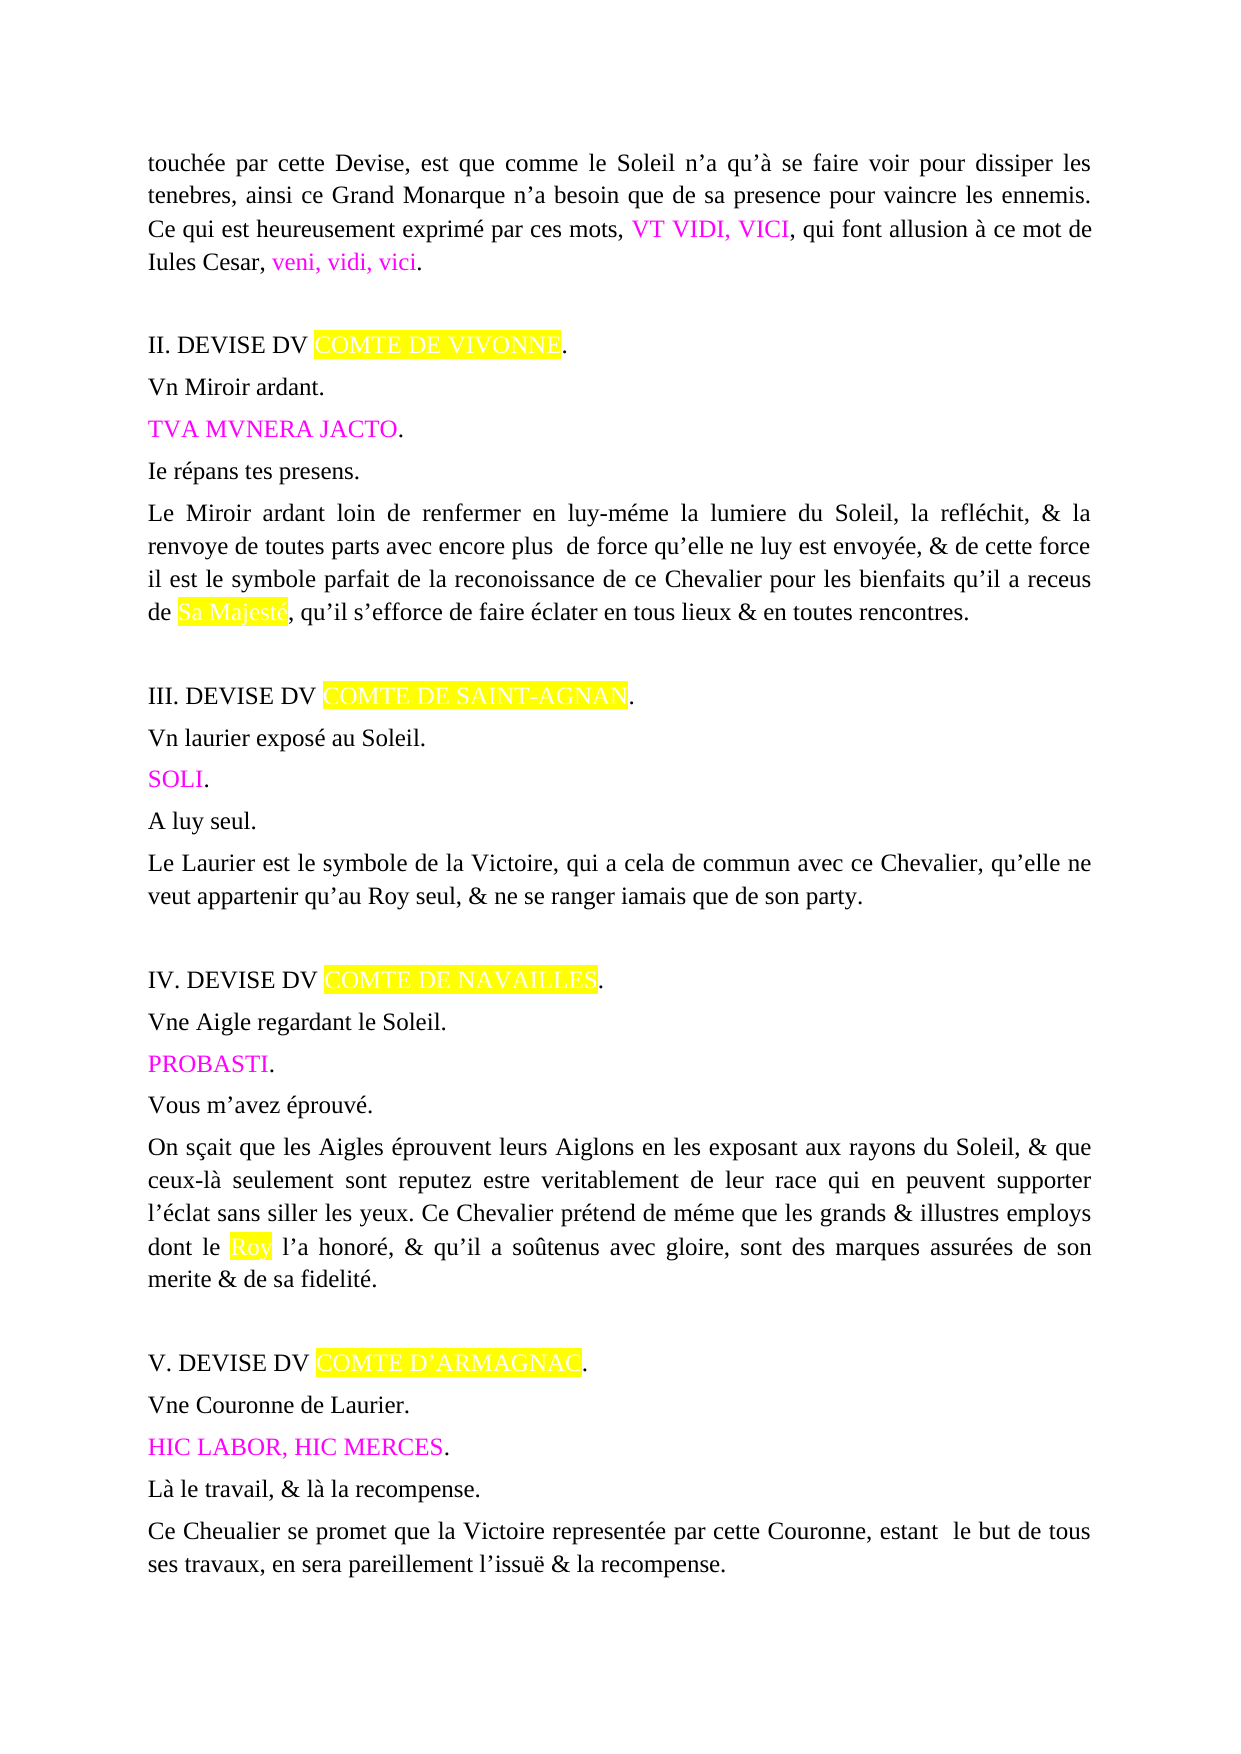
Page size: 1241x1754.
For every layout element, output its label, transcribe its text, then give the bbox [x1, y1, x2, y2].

text IV. DEVISE DV COMTE DE NAVAILLES. [148, 965, 324, 994]
text Le Miroir ardant loin de renfermer en luy-méme la lumiere du Soleil, la refléchit, & la renvoye de toutes parts avec encore plus de force qu’elle ne luy est envoyée, & de cette force il est le symbole parfait de la reconoissance de ce Chevalier pour les bienfaits qu’il a receus de Sa Majesté, qu’il s’efforce de faire éclater en tous lieux & en toutes rencontres. [148, 498, 1093, 626]
text III. DEVISE DV COMTE DE SAINT-AGNAN. [628, 681, 1093, 709]
text V. DEVISE DV COMTE D’ARMAGNAC. [148, 1348, 316, 1377]
text Ie répans tes presens. [148, 456, 1093, 485]
text SOLI. [148, 764, 1093, 793]
text Le Laurier est le symbole de la Victoire, qui a cela de commun avec ce Chevalier, qu’elle ne veut appartenir qu’au Roy seul, & ne se ranger iamais que de son party. [148, 848, 1093, 910]
text touchée par cette Devise, est que comme le Soleil n’a qu’à se faire voir pour dissiper les tenebres, ainsi ce Grand Monarque n’a besoin que de sa presence pour vaincre les ennemis. Ce qui est heureusement exprimé par ces mots, VT VIDI, VICI, qui font allusion à ce mot de Iules Cesar, veni, vidi, vici. [148, 148, 1093, 275]
text III. DEVISE DV COMTE DE SAINT-AGNAN. [148, 681, 323, 709]
text Vne Couronne de Laurier. [148, 1390, 1093, 1419]
text A luy seul. [148, 806, 1093, 835]
text Ce Cheualier se promet que la Victoire representée par cette Couronne, estant le but de tous ses travaux, en sera pareillement l’issuë & la recompense. [148, 1516, 1093, 1578]
text TVA MVNERA JACTO. [148, 414, 1093, 443]
text II. DEVISE DV COMTE DE VIVONNE. [561, 330, 1093, 359]
text IV. DEVISE DV COMTE DE NAVAILLES. [598, 965, 1093, 994]
text V. DEVISE DV COMTE D’ARMAGNAC. [582, 1348, 1093, 1377]
text Là le travail, & là la recompense. [148, 1474, 1093, 1503]
text Vn laurier exposé au Soleil. [148, 723, 1093, 751]
text HIC LABOR, HIC MERCES. [148, 1432, 1093, 1461]
text Vne Aigle regardant le Soleil. [148, 1007, 1093, 1036]
text Vous m’avez éprouvé. [148, 1091, 1093, 1119]
text II. DEVISE DV COMTE DE VIVONNE. [148, 330, 314, 359]
text Vn Miroir ardant. [148, 372, 1093, 401]
text On sçait que les Aigles éprouvent leurs Aiglons en les exposant aux rayons du Soleil, & que ceux-là seulement sont reputez estre veritablement de leur race qui en peuvent supporter l’éclat sans siller les yeux. Ce Chevalier prétend de méme que les grands & illustres employs dont le Roy l’a honoré, & qu’il a soûtenus avec gloire, sont des marques assurées de son merite & de sa fidelité. [148, 1132, 1093, 1293]
text PROBASTI. [148, 1049, 1093, 1077]
